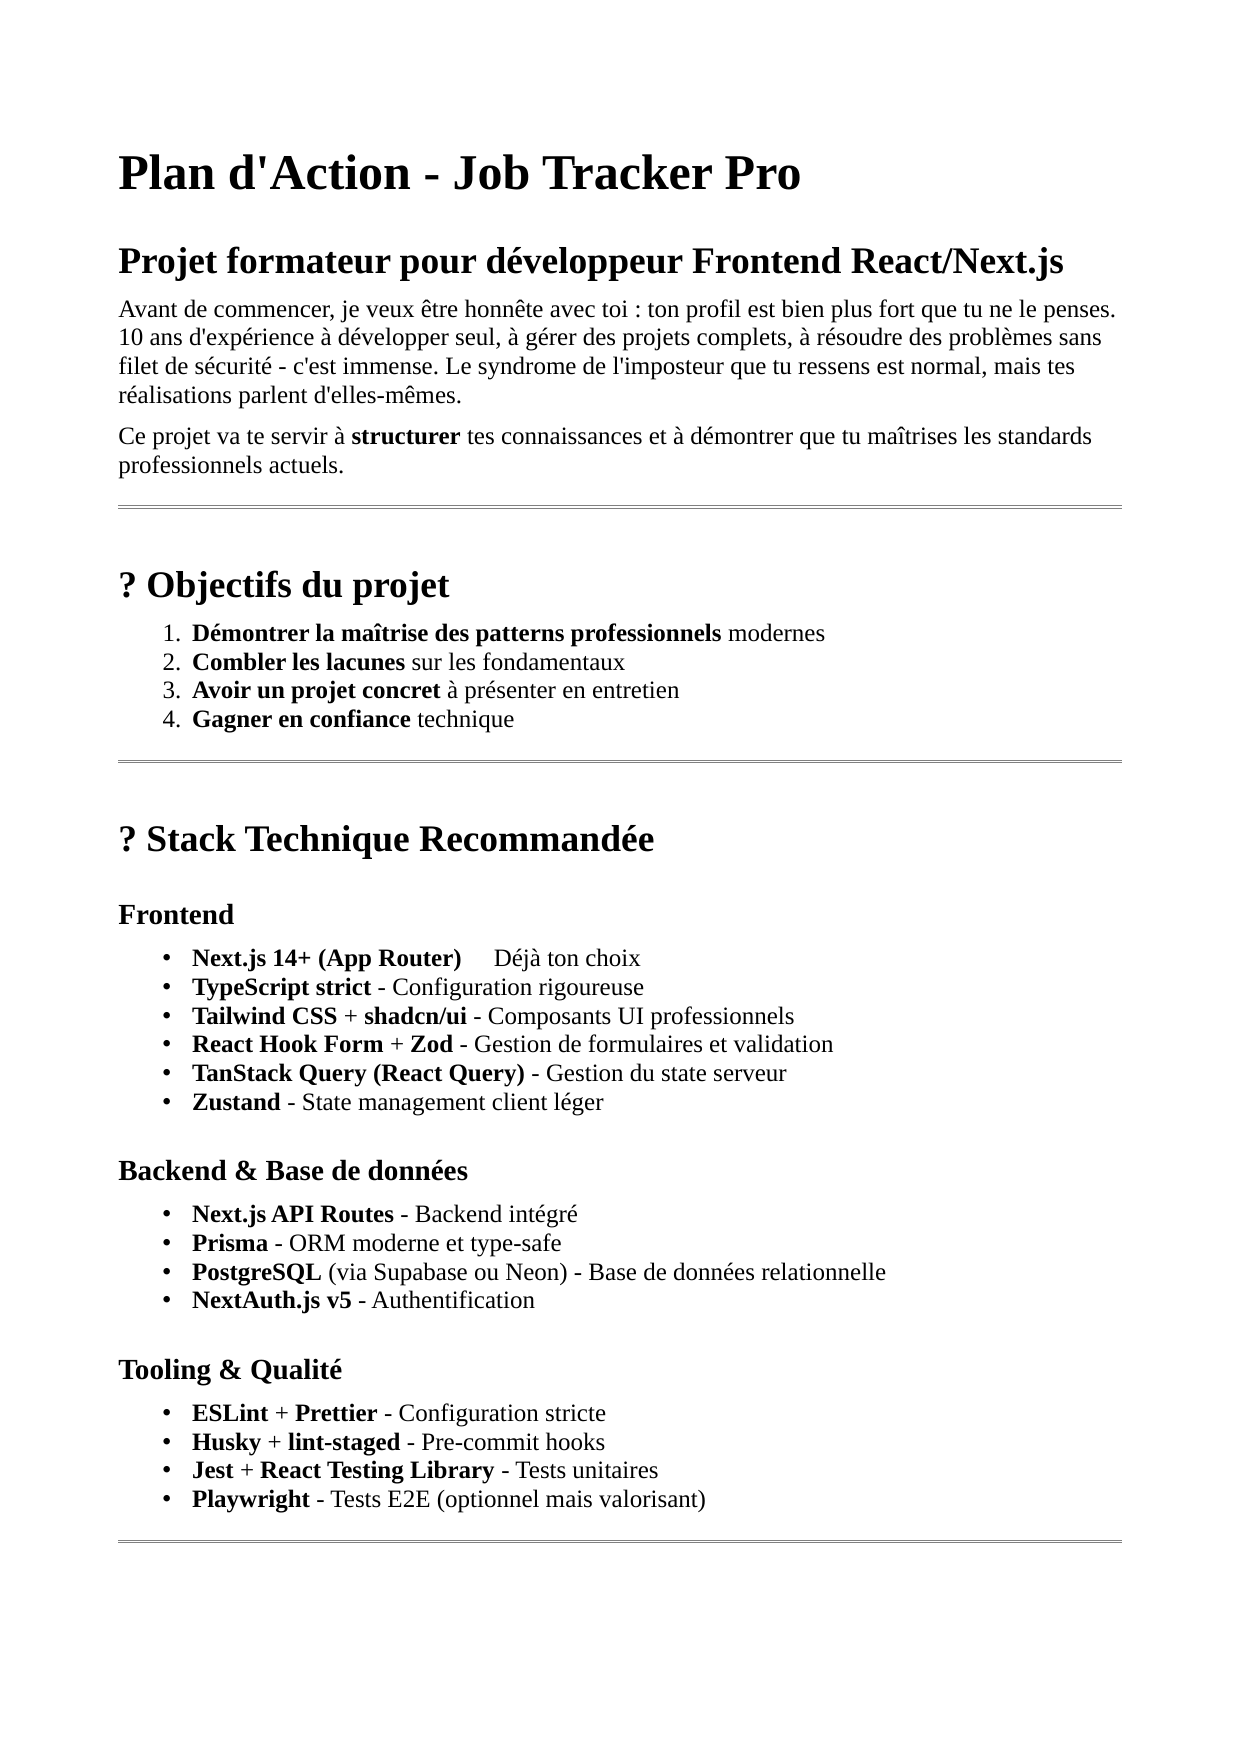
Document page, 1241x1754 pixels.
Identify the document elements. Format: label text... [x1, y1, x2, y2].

list Husky + lint-staged - Pre-commit hooks [162, 1427, 1122, 1455]
list PostgreSQL (via Supabase ou Neon) - Base de données relationnelle [162, 1257, 1122, 1286]
list Jest + React Testing Library - Tests unitaires [162, 1455, 1122, 1484]
list Next.js 14+ (App Router) ✅ Déjà ton choix [162, 943, 1122, 972]
list ESLint + Prettier - Configuration stricte [162, 1398, 1122, 1427]
subtitle ? Stack Technique Recommandée [118, 817, 1122, 860]
subtitle ? Objectifs du projet [118, 562, 1122, 606]
subtitle Plan d'Action - Job Tracker Pro [118, 143, 1122, 201]
list Playwright - Tests E2E (optionnel mais valorisant) [162, 1484, 1122, 1513]
list NextAuth.js v5 - Authentification [162, 1286, 1122, 1314]
text Avant de commencer, je veux être honnête avec toi : ton profil est bien plus fort que tu ne le penses. 10 ans d'expérience à développer seul, à gérer des projets complets, à résoudre des problèmes sans filet de sécurité - c'est immense. Le syndrome de l'imposteur que tu ressens est normal, mais tes réalisations parlent d'elles-mêmes. [118, 294, 1122, 409]
list Prisma - ORM moderne et type-safe [162, 1228, 1122, 1257]
text Ce projet va te servir à structurer tes connaissances et à démontrer que tu maîtrises les standards professionnels actuels. [118, 421, 1122, 479]
subtitle Tooling & Qualité [118, 1352, 1122, 1385]
list Tailwind CSS + shadcn/ui - Composants UI professionnels [162, 1001, 1122, 1029]
subtitle Backend & Base de données [118, 1153, 1122, 1187]
list React Hook Form + Zod - Gestion de formulaires et validation [162, 1029, 1122, 1058]
list Next.js API Routes - Backend intégré [162, 1199, 1122, 1228]
list TypeScript strict - Configuration rigoureuse [162, 972, 1122, 1001]
list Démontrer la maîtrise des patterns professionnels modernes [162, 618, 1122, 647]
list Gagner en confiance technique [162, 704, 1122, 733]
list TanStack Query (React Query) - Gestion du state serveur [162, 1058, 1122, 1087]
list Avoir un projet concret à présenter en entretien [162, 676, 1122, 704]
subtitle Frontend [118, 897, 1122, 931]
subtitle Projet formateur pour développeur Frontend React/Next.js [118, 238, 1122, 281]
list Zustand - State management client léger [162, 1087, 1122, 1116]
list Combler les lacunes sur les fondamentaux [162, 647, 1122, 676]
